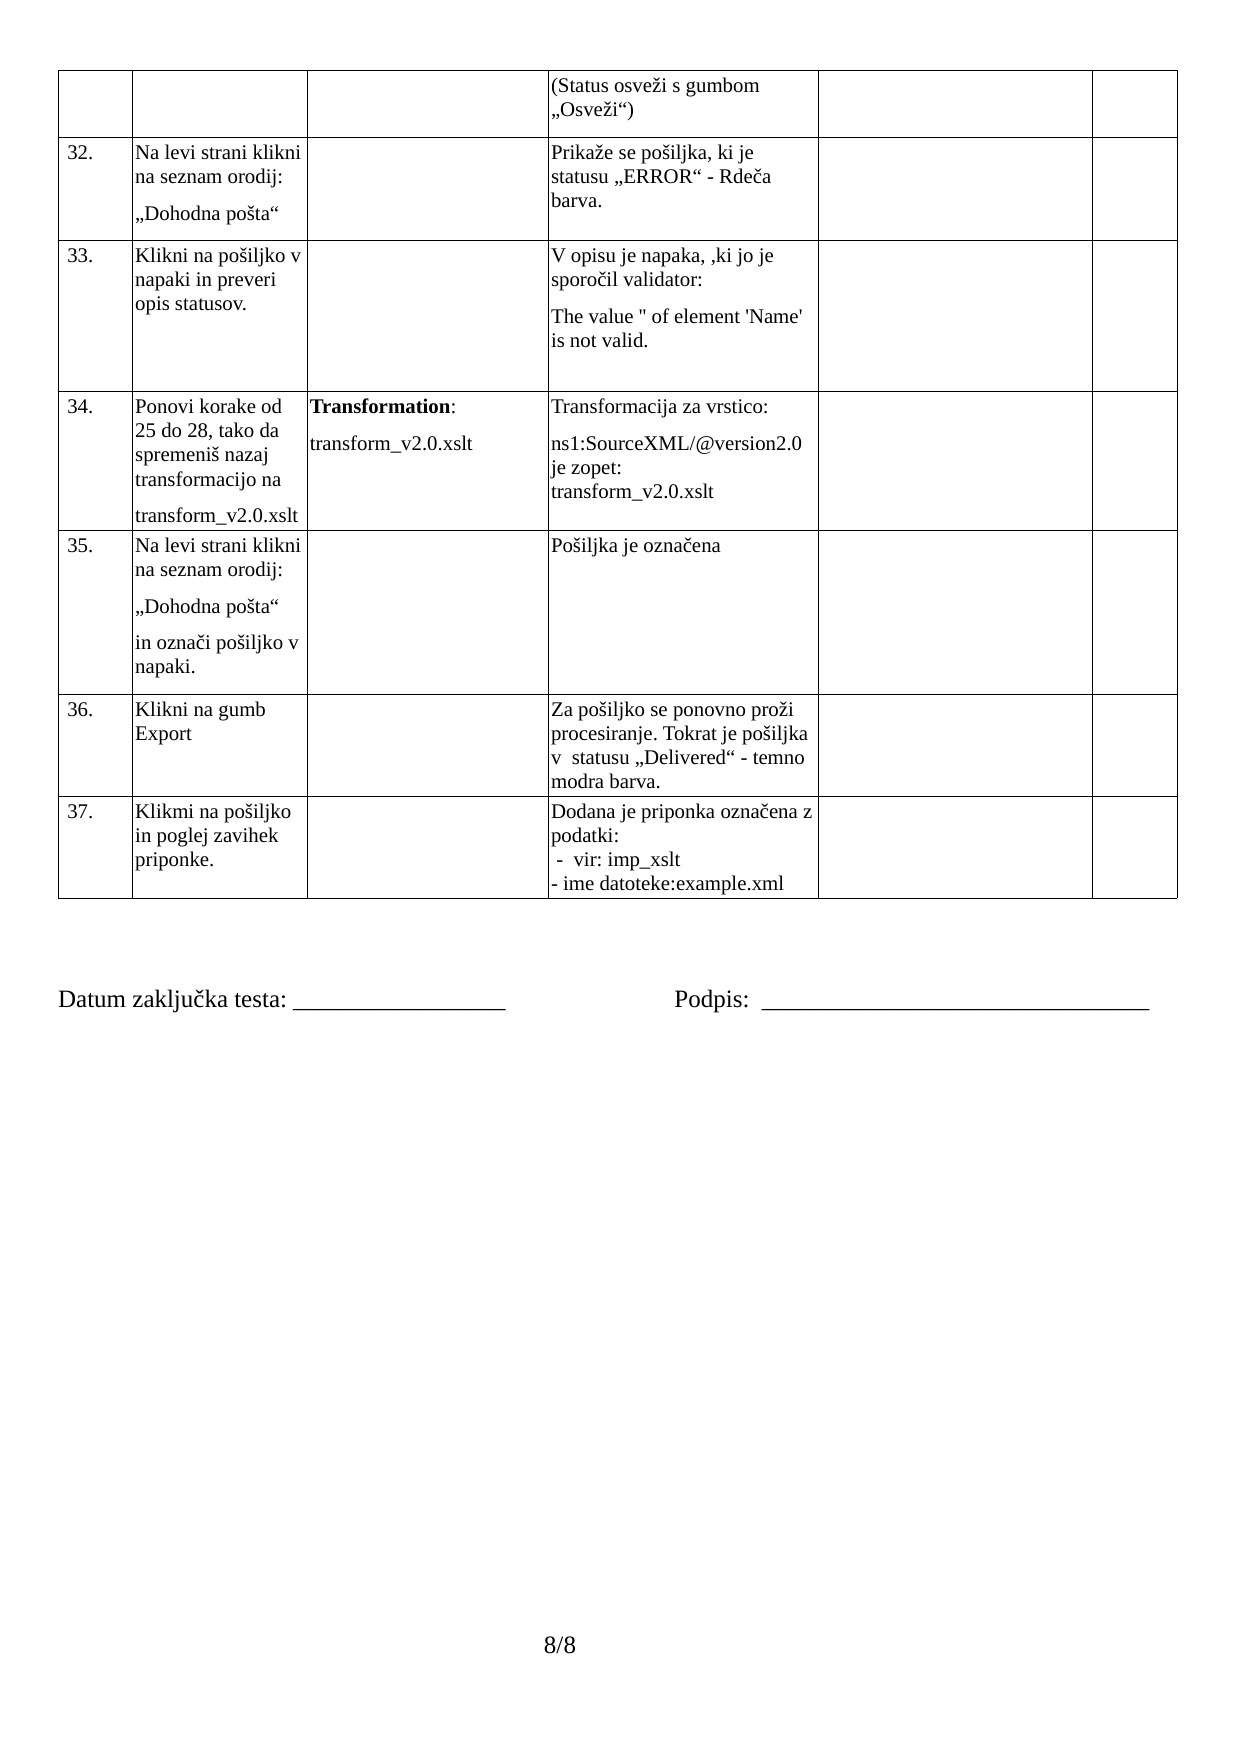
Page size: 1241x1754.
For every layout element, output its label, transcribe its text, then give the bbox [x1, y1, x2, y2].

table_cell [819, 241, 1092, 391]
table_cell [308, 797, 548, 898]
table_cell [1093, 71, 1177, 137]
table_cell (Status osveži s gumbom „Osveži“) [549, 71, 818, 137]
table_cell [59, 241, 132, 391]
table_cell [133, 71, 307, 137]
table_cell [59, 531, 132, 694]
table_cell [59, 797, 132, 898]
table_cell Za pošiljko se ponovno proži procesiranje. Tokrat je pošiljka v statusu „Delivered“ - temno modra barva. [549, 695, 818, 796]
table_cell [1093, 531, 1177, 694]
table_cell [59, 138, 132, 240]
text Datum zaključka testa: _________________ Podpis: _______________________________ [58, 984, 1177, 1013]
table_cell Dodana je priponka označena z podatki: - vir: imp_xslt - ime datoteke:example.xml [549, 797, 818, 898]
table_cell Na levi strani klikni na seznam orodij: „Dohodna pošta“ [133, 138, 307, 240]
table_cell [308, 695, 548, 796]
table_cell Klikni na gumb Export [133, 695, 307, 796]
table_cell [819, 695, 1092, 796]
table_cell [1093, 138, 1177, 240]
table_cell [819, 71, 1092, 137]
table_cell Transformation: transform_v2.0.xslt [308, 392, 548, 530]
table_cell [819, 392, 1092, 530]
table_cell [819, 138, 1092, 240]
table_cell [308, 138, 548, 240]
table_cell [1093, 797, 1177, 898]
table_cell Klikni na pošiljko v napaki in preveri opis statusov. [133, 241, 307, 391]
table_cell [1093, 392, 1177, 530]
table_cell [819, 531, 1092, 694]
table_cell Transformacija za vrstico: ns1:SourceXML/@version2.0 je zopet: transform_v2.0.xslt [549, 392, 818, 530]
table_cell Klikmi na pošiljko in poglej zavihek priponke. [133, 797, 307, 898]
table_cell Prikaže se pošiljka, ki je statusu „ERROR“ - Rdeča barva. [549, 138, 818, 240]
table_cell V opisu je napaka, ,ki jo je sporočil validator: The value '' of element 'Name' is not valid. [549, 241, 818, 391]
table_cell [819, 797, 1092, 898]
table_cell [59, 392, 132, 530]
table_cell [59, 71, 132, 137]
table_cell [308, 71, 548, 137]
table_cell Pošiljka je označena [549, 531, 818, 694]
table_cell [308, 241, 548, 391]
table_cell [1093, 695, 1177, 796]
table_cell Ponovi korake od 25 do 28, tako da spremeniš nazaj transformacijo na transform_v2.0.xslt [133, 392, 307, 530]
table_cell [1093, 241, 1177, 391]
table_cell [308, 531, 548, 694]
table_cell Na levi strani klikni na seznam orodij: „Dohodna pošta“ in označi pošiljko v napaki. [133, 531, 307, 694]
table_cell [59, 695, 132, 796]
